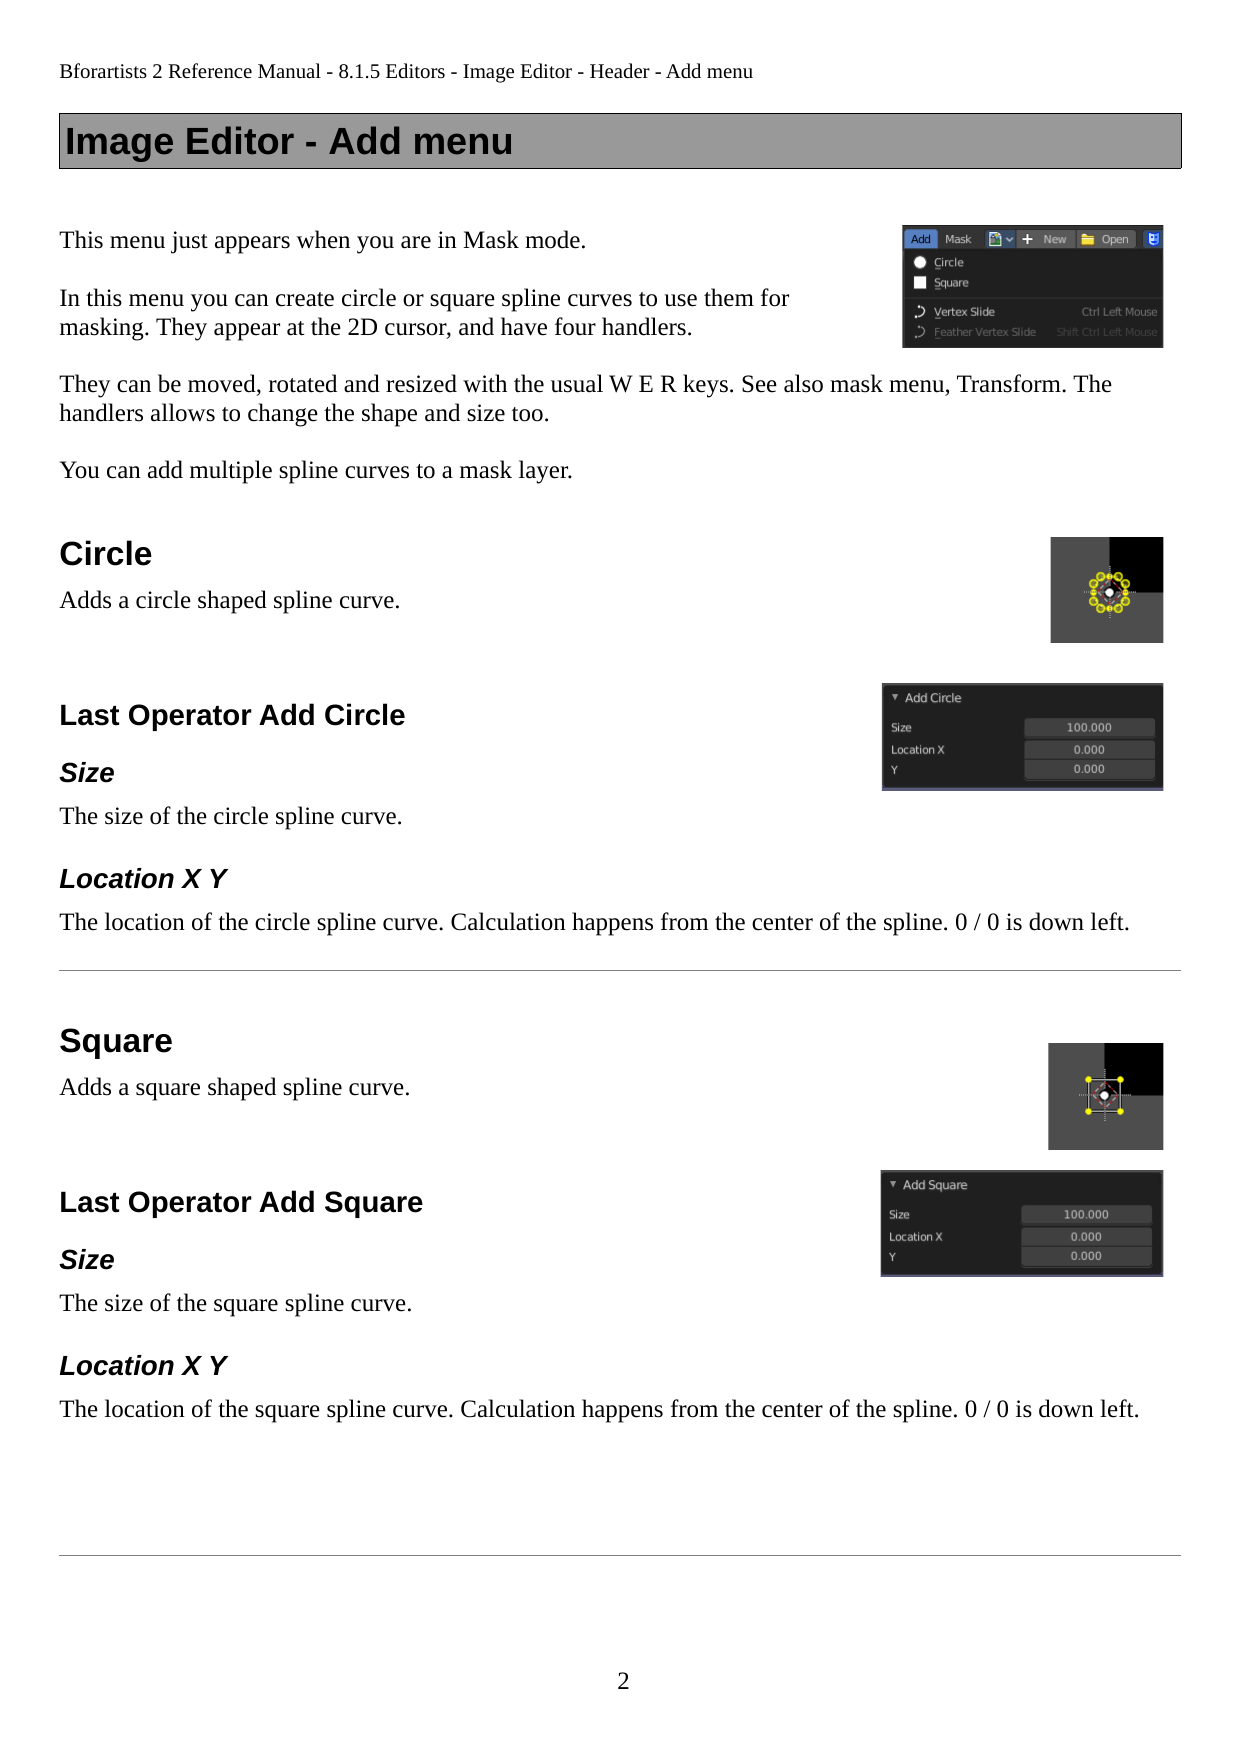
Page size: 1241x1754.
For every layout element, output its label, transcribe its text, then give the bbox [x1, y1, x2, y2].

text The size of the square spline curve. [59, 1288, 1181, 1316]
text This menu just appears when you are in Mask mode. [59, 225, 902, 254]
subtitle [1164, 1243, 1181, 1275]
subtitle Square [59, 1021, 1181, 1059]
picture [1048, 1043, 1164, 1150]
subtitle Circle [59, 534, 1181, 572]
text The size of the circle spline curve. [59, 801, 1181, 829]
picture [1050, 537, 1164, 643]
text In this menu you can create circle or square spline curves to use them for masking. They appear at the 2D cursor, and have four handlers. [59, 283, 902, 340]
subtitle Size [59, 1243, 880, 1275]
subtitle [1164, 698, 1181, 731]
picture [881, 683, 1164, 791]
subtitle [1164, 1184, 1181, 1218]
subtitle Size [59, 756, 881, 788]
picture [880, 1170, 1164, 1277]
subtitle Last Operator Add Circle [59, 698, 881, 731]
subtitle Last Operator Add Square [59, 1184, 880, 1218]
table_header Image Editor - Add menu [60, 114, 1181, 168]
subtitle Location X Y [59, 862, 1181, 894]
text The location of the square spline curve. Calculation happens from the center of the spline. 0 / 0 is down left. [59, 1394, 1181, 1422]
subtitle [1164, 756, 1181, 788]
text Adds a square shaped spline curve. [59, 1072, 1048, 1101]
text You can add multiple spline curves to a mask layer. [59, 455, 1181, 484]
text They can be moved, rotated and resized with the usual W E R keys. See also mask menu, Transform. The handlers allows to change the shape and size too. [59, 369, 1181, 427]
picture [902, 225, 1164, 348]
text The location of the circle spline curve. Calculation happens from the center of the spline. 0 / 0 is down left. [59, 907, 1181, 935]
text Adds a circle shaped spline curve. [59, 585, 1050, 614]
subtitle Location X Y [59, 1349, 1181, 1381]
